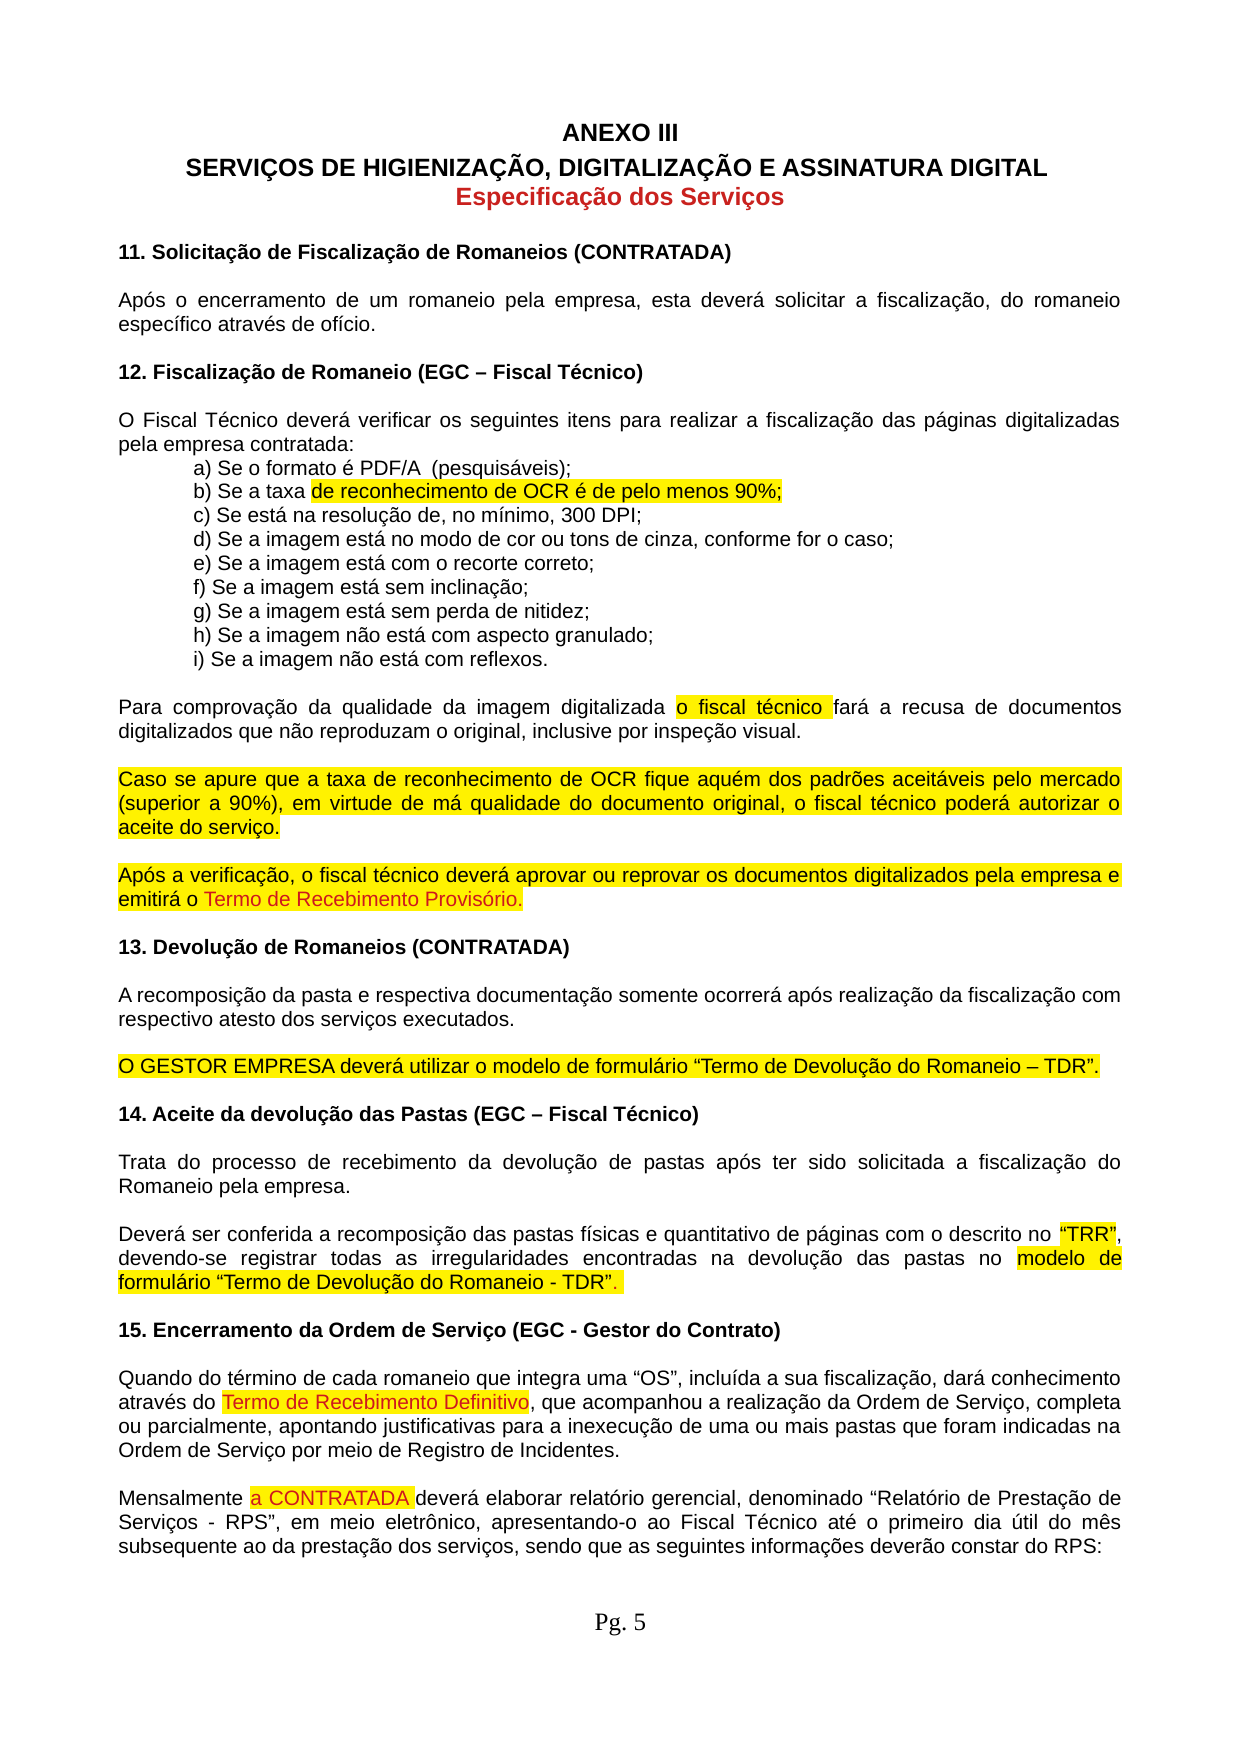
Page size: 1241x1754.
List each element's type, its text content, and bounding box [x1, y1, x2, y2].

text g) Se a imagem está sem perda de nitidez; [193, 599, 1122, 623]
text A recomposição da pasta e respectiva documentação somente ocorrerá após realização da fiscalização com respectivo atesto dos serviços executados. [118, 982, 1122, 1030]
text f) Se a imagem está sem inclinação; [193, 575, 1122, 599]
text h) Se a imagem não está com aspecto granulado; [193, 623, 1122, 647]
text O GESTOR EMPRESA deverá utilizar o modelo de formulário “Termo de Devolução do Romaneio – TDR”. [118, 1054, 1122, 1078]
text 15. Encerramento da Ordem de Serviço (EGC - Gestor do Contrato) [118, 1318, 1122, 1342]
text 12. Fiscalização de Romaneio (EGC – Fiscal Técnico) [118, 359, 1122, 383]
text Deverá ser conferida a recomposição das pastas físicas e quantitativo de páginas com o descrito no “TRR”, devendo-se registrar todas as irregularidades encontradas na devolução das pastas no modelo de formulário “Termo de Devolução do Romaneio - TDR”. [118, 1222, 1122, 1294]
text Após a verificação, o fiscal técnico deverá aprovar ou reprovar os documentos digitalizados pela empresa e emitirá o Termo de Recebimento Provisório. [118, 863, 1122, 911]
text a) Se o formato é PDF/A (pesquisáveis); [193, 455, 1122, 479]
text Trata do processo de recebimento da devolução de pastas após ter sido solicitada a fiscalização do Romaneio pela empresa. [118, 1150, 1122, 1198]
text Quando do término de cada romaneio que integra uma “OS”, incluída a sua fiscalização, dará conhecimento através do Termo de Recebimento Definitivo, que acompanhou a realização da Ordem de Serviço, completa ou parcialmente, apontando justificativas para a inexecução de uma ou mais pastas que foram indicadas na Ordem de Serviço por meio de Registro de Incidentes. [118, 1366, 1122, 1462]
text 11. Solicitação de Fiscalização de Romaneios (CONTRATADA) [118, 240, 1122, 264]
text b) Se a taxa de reconhecimento de OCR é de pelo menos 90%; [193, 479, 1122, 503]
text Caso se apure que a taxa de reconhecimento de OCR fique aquém dos padrões aceitáveis pelo mercado (superior a 90%), em virtude de má qualidade do documento original, o fiscal técnico poderá autorizar o aceite do serviço. [118, 767, 1122, 839]
text 13. Devolução de Romaneios (CONTRATADA) [118, 934, 1122, 958]
text O Fiscal Técnico deverá verificar os seguintes itens para realizar a fiscalização das páginas digitalizadas pela empresa contratada: [118, 407, 1122, 455]
text Para comprovação da qualidade da imagem digitalizada o fiscal técnico fará a recusa de documentos digitalizados que não reproduzam o original, inclusive por inspeção visual. [118, 695, 1122, 743]
text Após o encerramento de um romaneio pela empresa, esta deverá solicitar a fiscalização, do romaneio específico através de ofício. [118, 288, 1122, 336]
text Mensalmente a CONTRATADA deverá elaborar relatório gerencial, denominado “Relatório de Prestação de Serviços - RPS”, em meio eletrônico, apresentando-o ao Fiscal Técnico até o primeiro dia útil do mês subsequente ao da prestação dos serviços, sendo que as seguintes informações deverão constar do RPS: [118, 1486, 1122, 1557]
text c) Se está na resolução de, no mínimo, 300 DPI; [193, 503, 1122, 527]
text d) Se a imagem está no modo de cor ou tons de cinza, conforme for o caso; [193, 527, 1122, 551]
text i) Se a imagem não está com reflexos. [193, 647, 1122, 671]
text 14. Aceite da devolução das Pastas (EGC – Fiscal Técnico) [118, 1102, 1122, 1126]
text e) Se a imagem está com o recorte correto; [193, 551, 1122, 575]
